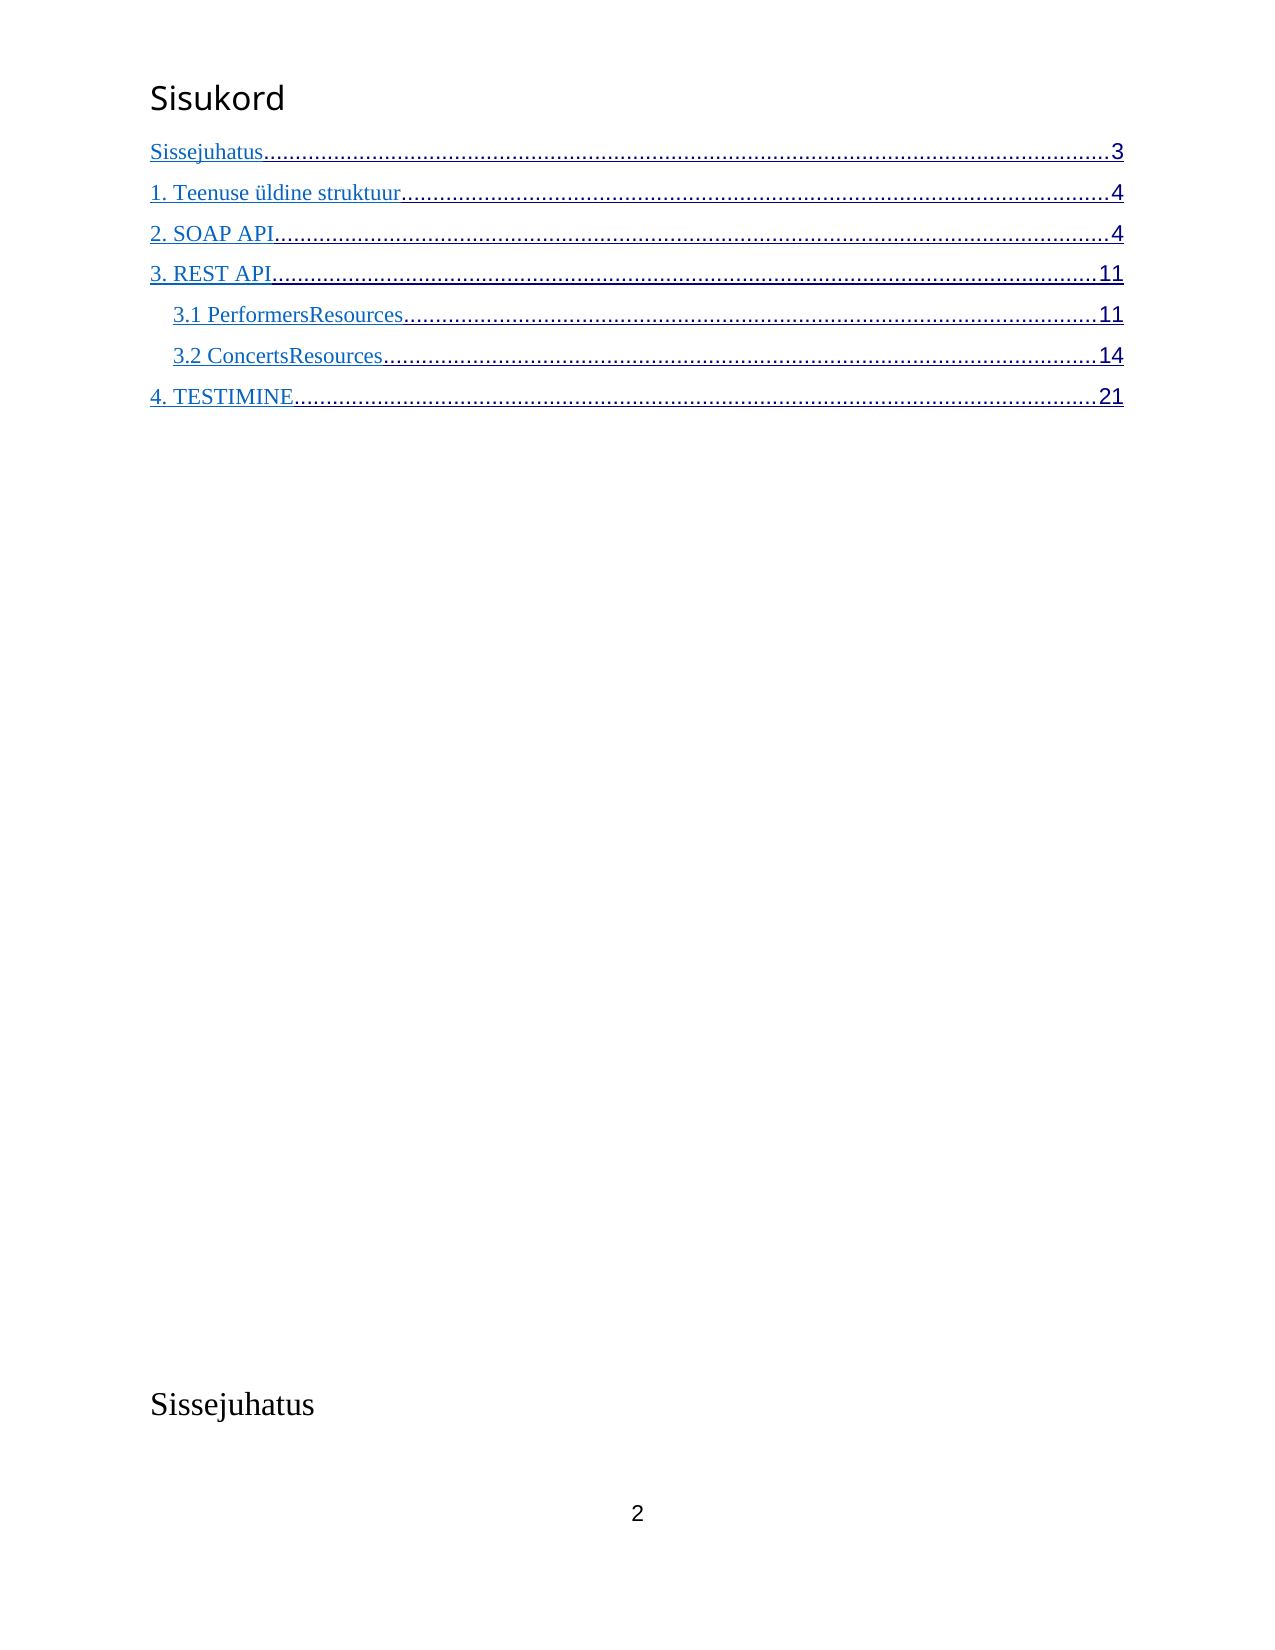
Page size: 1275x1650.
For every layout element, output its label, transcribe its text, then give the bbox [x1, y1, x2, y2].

subtitle Sissejuhatus [150, 1384, 1125, 1423]
text 4. TESTIMINE 21 [150, 383, 1125, 409]
subtitle Sisukord [150, 75, 1125, 120]
text 3.1 PerformersResources 11 [173, 301, 1125, 328]
text 3.2 ConcertsResources 14 [173, 342, 1125, 368]
text 3. REST API 11 [150, 260, 1125, 287]
text 1. Teenuse üldine struktuur 4 [150, 179, 1125, 205]
text 2. SOAP API 4 [150, 219, 1125, 246]
text Sissejuhatus 3 [150, 138, 1125, 164]
